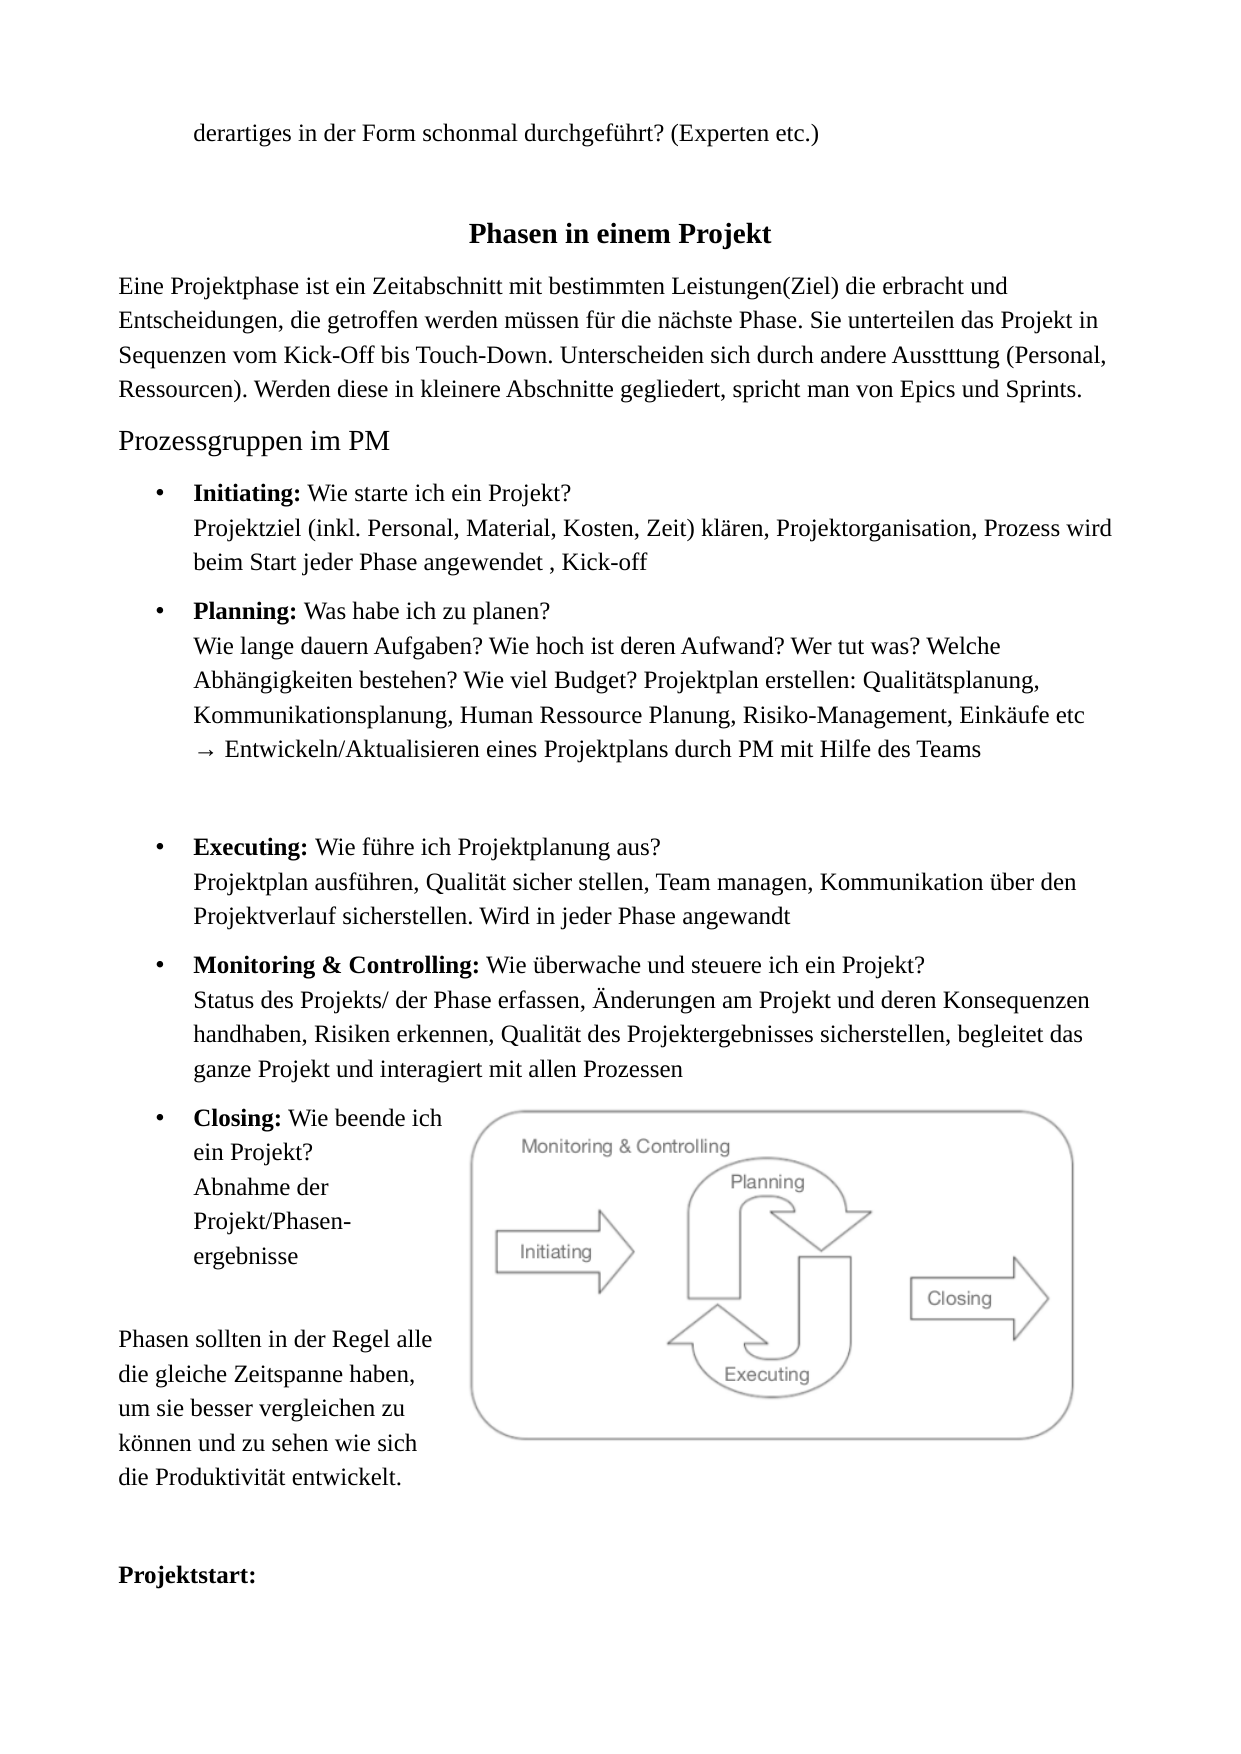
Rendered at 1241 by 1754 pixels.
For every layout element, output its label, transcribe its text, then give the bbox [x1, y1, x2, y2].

text Prozessgruppen im PM [118, 423, 1122, 457]
picture [443, 1094, 1089, 1446]
list Monitoring & Controlling: Wie überwache und steuere ich ein Projekt? Status des Projekts/ der Phase erfassen, Änderungen am Projekt und deren Konsequenzen handhaben, Risiken erkennen, Qualität des Projektergebnisses sicherstellen, begleitet das ganze Projekt und interagiert mit allen Prozessen [156, 950, 1122, 1083]
list Closing: Wie beende ich ein Projekt? Abnahme der Projekt/Phasen-ergebnisse [156, 1103, 443, 1304]
list Initiating: Wie starte ich ein Projekt? Projektziel (inkl. Personal, Material, Kosten, Zeit) klären, Projektorganisation, Prozess wird beim Start jeder Phase angewendet , Kick-off [156, 478, 1122, 576]
text Eine Projektphase ist ein Zeitabschnitt mit bestimmten Leistungen(Ziel) die erbracht und Entscheidungen, die getroffen werden müssen für die nächste Phase. Sie unterteilen das Projekt in Sequenzen vom Kick-Off bis Touch-Down. Unterscheiden sich durch andere Ausstttung (Personal, Ressourcen). Werden diese in kleinere Abschnitte gegliedert, spricht man von Epics und Sprints. [118, 271, 1122, 403]
text Phasen sollten in der Regel alle die gleiche Zeitspanne haben, um sie besser vergleichen zu können und zu sehen wie sich die Produktivität entwickelt. [118, 1324, 1122, 1491]
text Projektstart: [118, 1560, 1122, 1589]
text Phasen in einem Projekt [118, 216, 1122, 250]
list derartiges in der Form schonmal durchgeführt? (Experten etc.) [156, 118, 1122, 147]
list Planning: Was habe ich zu planen? Wie lange dauern Aufgaben? Wie hoch ist deren Aufwand? Wer tut was? Welche Abhängigkeiten bestehen? Wie viel Budget? Projektplan erstellen: Qualitätsplanung, Kommunikationsplanung, Human Ressource Planung, Risiko-Management, Einkäufe etc → Entwickeln/Aktualisieren eines Projektplans durch PM mit Hilfe des Teams [156, 596, 1122, 763]
list [1089, 1103, 1122, 1304]
list Executing: Wie führe ich Projektplanung aus? Projektplan ausführen, Qualität sicher stellen, Team managen, Kommunikation über den Projektverlauf sicherstellen. Wird in jeder Phase angewandt [156, 832, 1122, 930]
